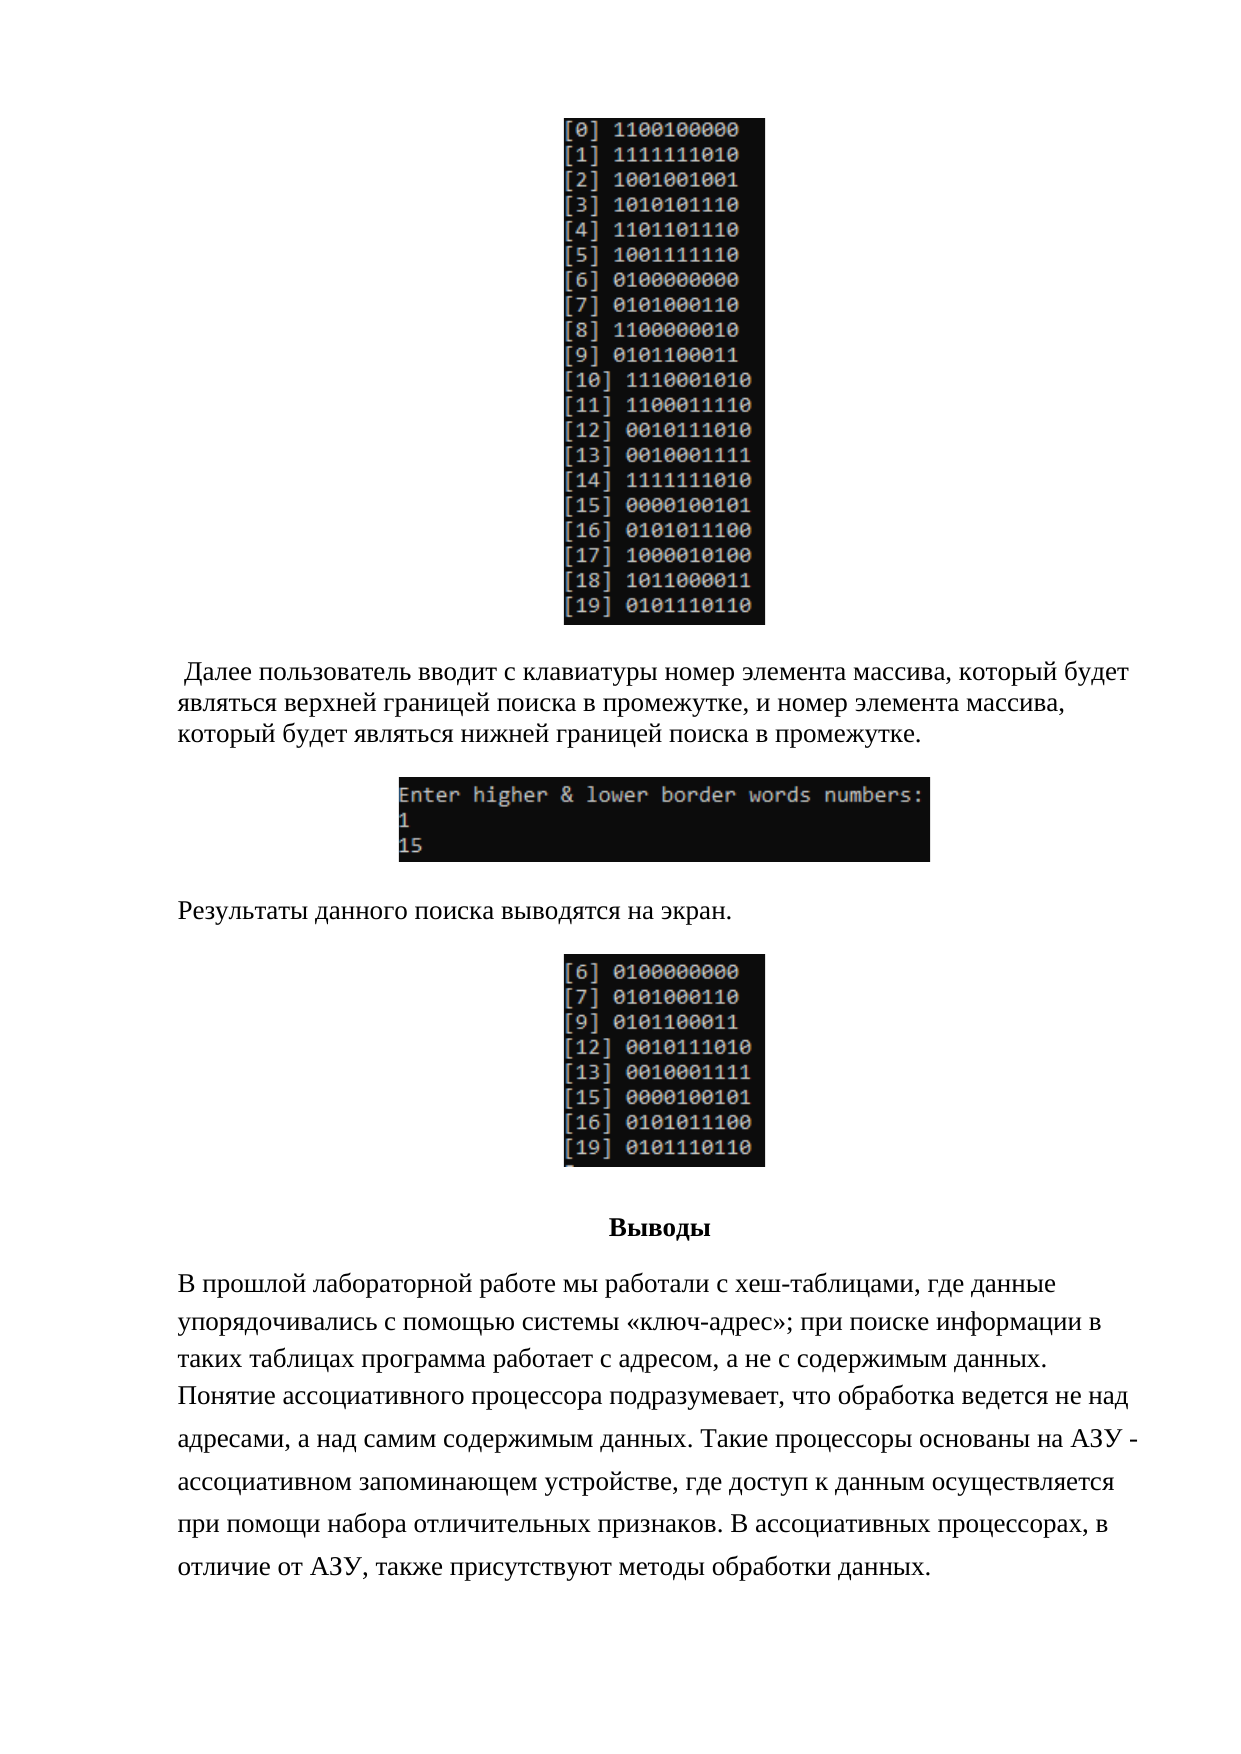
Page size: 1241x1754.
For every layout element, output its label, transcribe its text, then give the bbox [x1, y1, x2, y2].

text Результаты данного поиска выводятся на экран. [177, 894, 1152, 925]
text Выводы [168, 1211, 1152, 1242]
text В прошлой лабораторной работе мы работали с хеш-таблицами, где данные упорядочивались с помощью системы «ключ-адрес»; при поиске информации в таких таблицах программа работает с адресом, а не с содержимым данных. [177, 1267, 1152, 1373]
text Понятие ассоциативного процессора подразумевает, что обработка ведется не над адресами, а над самим содержимым данных. Такие процессоры основаны на АЗУ - ассоциативном запоминающем устройстве, где доступ к данным осуществляется при помощи набора отличительных признаков. В ассоциативных процессорах, в отличие от АЗУ, также присутствуют методы обработки данных. [177, 1379, 1152, 1581]
text Далее пользователь вводит с клавиатуры номер элемента массива, который будет являться верхней границей поиска в промежутке, и номер элемента массива, который будет являться нижней границей поиска в промежутке. [177, 655, 1152, 748]
